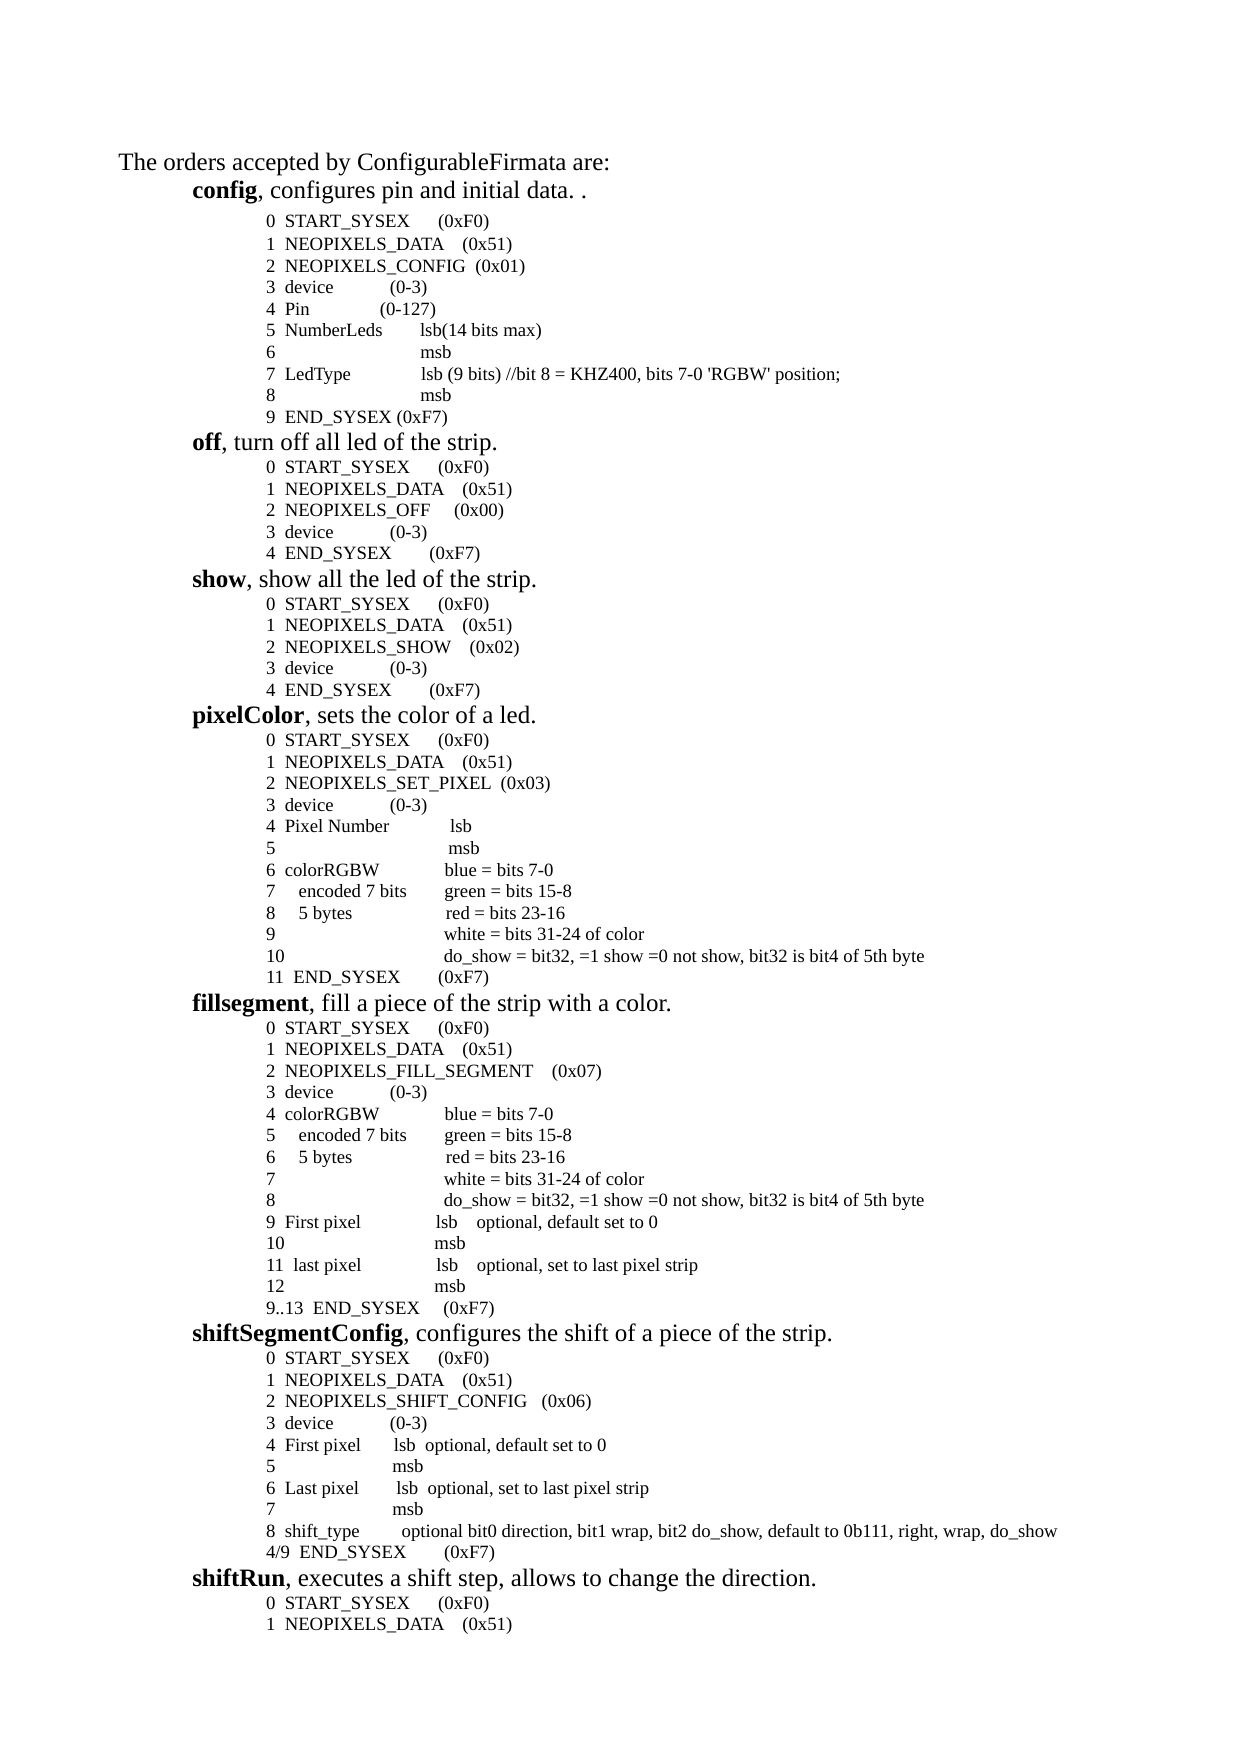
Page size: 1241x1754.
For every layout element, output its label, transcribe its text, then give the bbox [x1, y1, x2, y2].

text 10 do_show = bit32, =1 show =0 not show, bit32 is bit4 of 5th byte [118, 945, 1122, 966]
text 3 device (0-3) [118, 521, 1122, 542]
text 7 LedType lsb (9 bits) //bit 8 = KHZ400, bits 7-0 'RGBW' position; [118, 362, 1122, 384]
text 3 device (0-3) [118, 276, 1122, 298]
text 2 NEOPIXELS_SHOW (0x02) [118, 636, 1122, 657]
text 2 NEOPIXELS_FILL_SEGMENT (0x07) [118, 1060, 1122, 1081]
text 1 NEOPIXELS_DATA (0x51) [118, 1369, 1122, 1390]
text 0 START_SYSEX (0xF0) [118, 456, 1122, 477]
text 4 Pixel Number lsb [118, 815, 1122, 837]
text pixelColor, sets the color of a led. [118, 700, 1122, 729]
text 5 msb [118, 837, 1122, 858]
text show, show all the led of the strip. [118, 564, 1122, 592]
text 5 NumberLeds lsb(14 bits max) [118, 319, 1122, 341]
text 9 white = bits 31-24 of color [118, 923, 1122, 945]
text 3 device (0-3) [118, 1412, 1122, 1433]
text 10 msb [118, 1232, 1122, 1254]
text 2 NEOPIXELS_CONFIG (0x01) [118, 255, 1122, 276]
text shiftSegmentConfig, configures the shift of a piece of the strip. [118, 1318, 1122, 1347]
text 8 do_show = bit32, =1 show =0 not show, bit32 is bit4 of 5th byte [118, 1189, 1122, 1211]
text 2 NEOPIXELS_SHIFT_CONFIG (0x06) [118, 1390, 1122, 1412]
text 1 NEOPIXELS_DATA (0x51) [118, 233, 1122, 255]
text 5 encoded 7 bits green = bits 15-8 [118, 1124, 1122, 1146]
text 9..13 END_SYSEX (0xF7) [118, 1297, 1122, 1318]
text 5 msb [118, 1455, 1122, 1477]
text 9 First pixel lsb optional, default set to 0 [118, 1211, 1122, 1232]
text 1 NEOPIXELS_DATA (0x51) [118, 1613, 1122, 1635]
text 1 NEOPIXELS_DATA (0x51) [118, 614, 1122, 636]
text 3 device (0-3) [118, 794, 1122, 815]
text 1 NEOPIXELS_DATA (0x51) [118, 1038, 1122, 1060]
text 4 Pin (0-127) [118, 298, 1122, 319]
text 8 5 bytes red = bits 23-16 [118, 902, 1122, 923]
text 0 START_SYSEX (0xF0) [118, 729, 1122, 751]
text 2 NEOPIXELS_SET_PIXEL (0x03) [118, 772, 1122, 794]
text 0 START_SYSEX (0xF0) [118, 592, 1122, 614]
text 0 START_SYSEX (0xF0) [118, 1592, 1122, 1613]
text 9 END_SYSEX (0xF7) [118, 406, 1122, 427]
text 4 colorRGBW blue = bits 7-0 [118, 1103, 1122, 1124]
text 7 white = bits 31-24 of color [118, 1167, 1122, 1189]
text 8 shift_type optional bit0 direction, bit1 wrap, bit2 do_show, default to 0b111, right, wrap, do_show [118, 1520, 1122, 1541]
text 6 colorRGBW blue = bits 7-0 [118, 858, 1122, 880]
text 12 msb [118, 1275, 1122, 1297]
text fillsegment, fill a piece of the strip with a color. [118, 988, 1122, 1017]
text 4 END_SYSEX (0xF7) [118, 542, 1122, 564]
text 8 msb [118, 384, 1122, 406]
text 3 device (0-3) [118, 657, 1122, 679]
text 6 5 bytes red = bits 23-16 [118, 1146, 1122, 1167]
text 0 START_SYSEX (0xF0) [118, 1017, 1122, 1038]
text 1 NEOPIXELS_DATA (0x51) [118, 477, 1122, 499]
text 6 Last pixel lsb optional, set to last pixel strip [118, 1477, 1122, 1498]
text 2 NEOPIXELS_OFF (0x00) [118, 499, 1122, 521]
text 6 msb [118, 341, 1122, 362]
text shiftRun, executes a shift step, allows to change the direction. [118, 1563, 1122, 1592]
text 1 NEOPIXELS_DATA (0x51) [118, 751, 1122, 772]
text 4/9 END_SYSEX (0xF7) [118, 1541, 1122, 1563]
text off, turn off all led of the strip. [118, 427, 1122, 456]
text The orders accepted by ConfigurableFirmata are: config, configures pin and initial data. . [118, 147, 1122, 204]
text 7 msb [118, 1498, 1122, 1520]
text 7 encoded 7 bits green = bits 15-8 [118, 880, 1122, 902]
text 4 First pixel lsb optional, default set to 0 [118, 1433, 1122, 1455]
text 11 last pixel lsb optional, set to last pixel strip [118, 1254, 1122, 1275]
text 4 END_SYSEX (0xF7) [118, 679, 1122, 700]
text 3 device (0-3) [118, 1081, 1122, 1103]
text 0 START_SYSEX (0xF0) [118, 204, 1122, 233]
text 11 END_SYSEX (0xF7) [118, 966, 1122, 988]
text 0 START_SYSEX (0xF0) [118, 1347, 1122, 1369]
